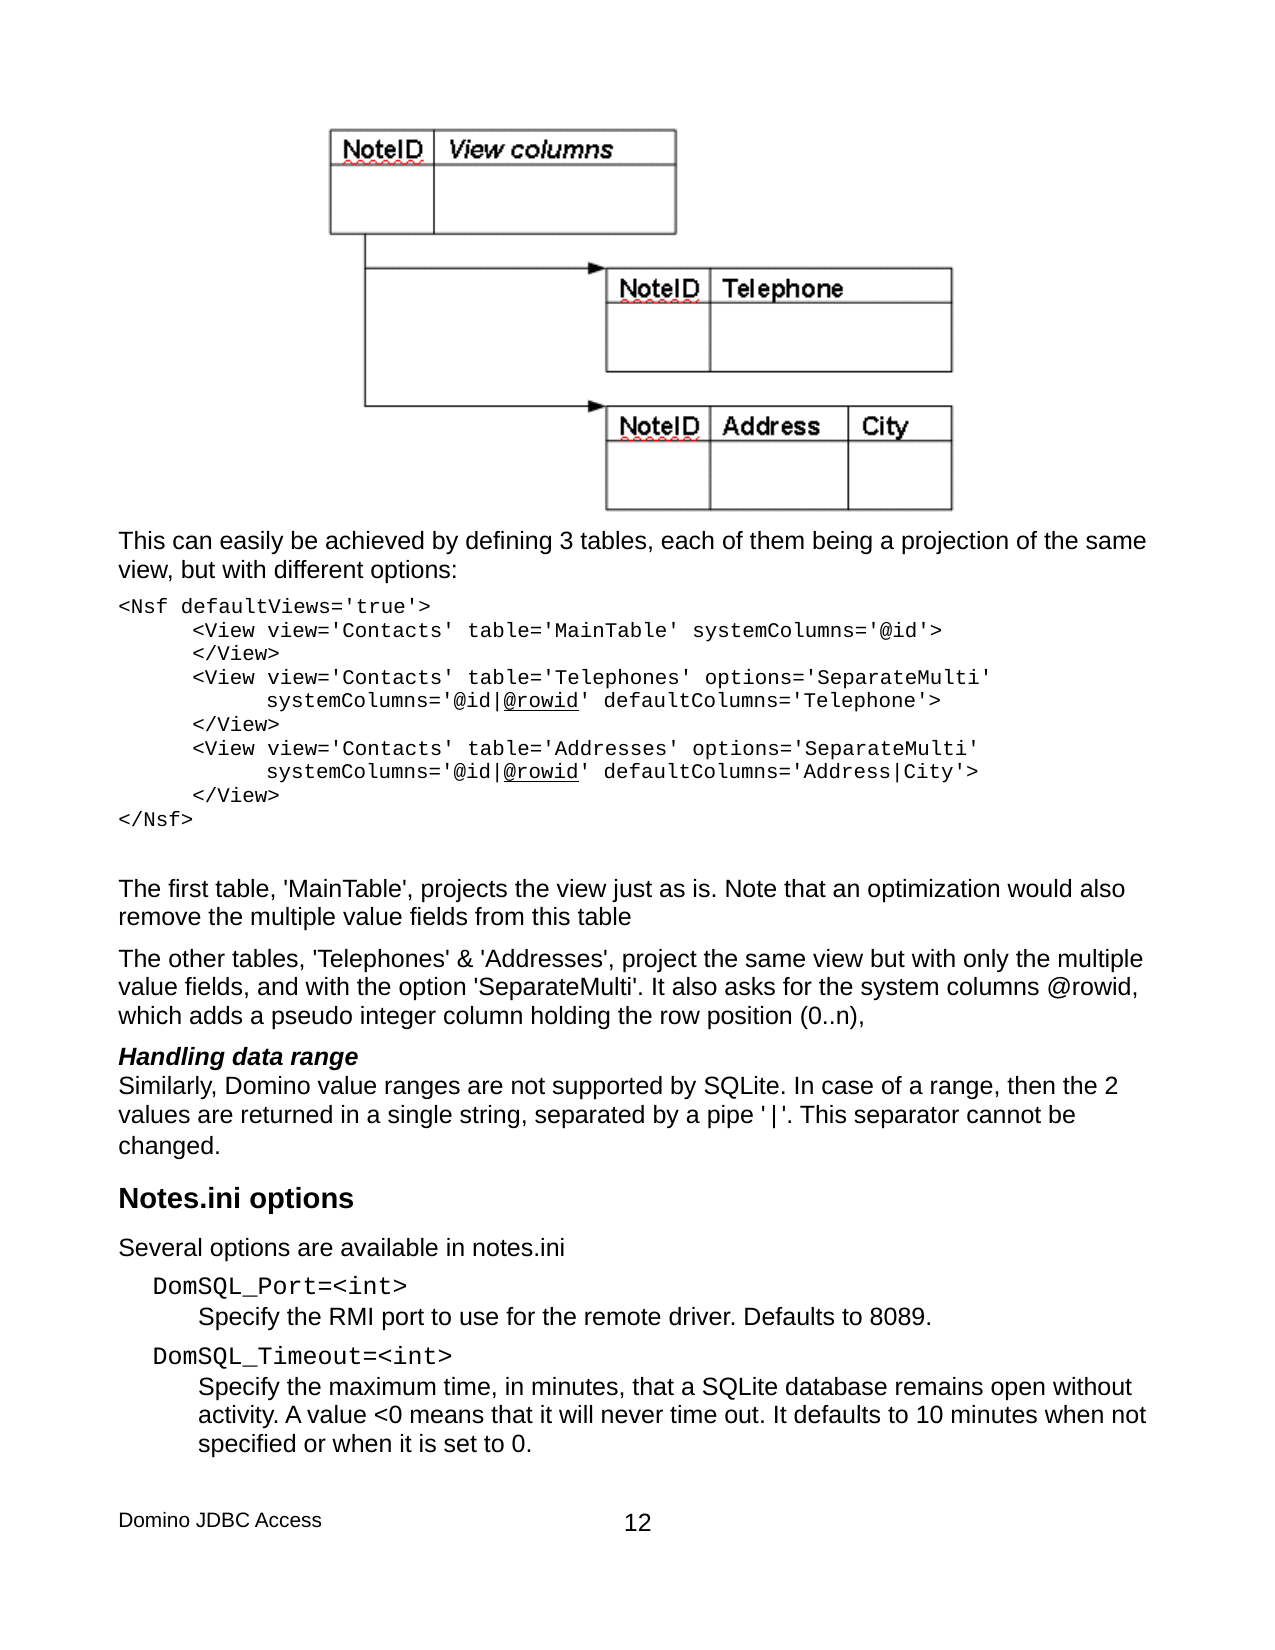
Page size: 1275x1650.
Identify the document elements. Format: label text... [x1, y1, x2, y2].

text </View> [118, 785, 1157, 809]
text The other tables, 'Telephones' & 'Addresses', project the same view but with only the multiple value fields, and with the option 'SeparateMulti'. It also asks for the system columns @rowid, which adds a pseudo integer column holding the row position (0..n), [118, 944, 1157, 1030]
text </View> [118, 714, 1157, 738]
text This can easily be achieved by defining 3 tables, each of them being a projection of the same view, but with different options: [118, 118, 1157, 583]
text DomSQL_Port=<int> Specify the RMI port to use for the remote driver. Defaults to 8089. [152, 1274, 1157, 1331]
text </View> [118, 643, 1157, 667]
text <View view='Contacts' table='Telephones' options='SeparateMulti' systemColumns='@id|@rowid' defaultColumns='Telephone'> [118, 667, 1157, 714]
text The first table, 'MainTable', projects the view just as is. Note that an optimization would also remove the multiple value fields from this table [118, 874, 1157, 931]
subtitle Handling data range [118, 1042, 1142, 1071]
text Several options are available in notes.ini [118, 1233, 1157, 1261]
text </Nsf> [118, 809, 1157, 832]
text <Nsf defaultViews='true'> [118, 596, 1157, 619]
subtitle Notes.ini options [118, 1181, 1157, 1214]
text DomSQL_Timeout=<int> Specify the maximum time, in minutes, that a SQLite database remains open without activity. A value <0 means that it will never time out. It defaults to 10 minutes when not specified or when it is set to 0. [152, 1343, 1157, 1458]
text <View view='Contacts' table='MainTable' systemColumns='@id'> [118, 619, 1157, 643]
text <View view='Contacts' table='Addresses' options='SeparateMulti' systemColumns='@id|@rowid' defaultColumns='Address|City'> [118, 738, 1157, 785]
picture [310, 118, 965, 526]
text Similarly, Domino value ranges are not supported by SQLite. In case of a range, then the 2 values are returned in a single string, separated by a pipe '|'. This separator cannot be changed. [118, 1071, 1157, 1159]
